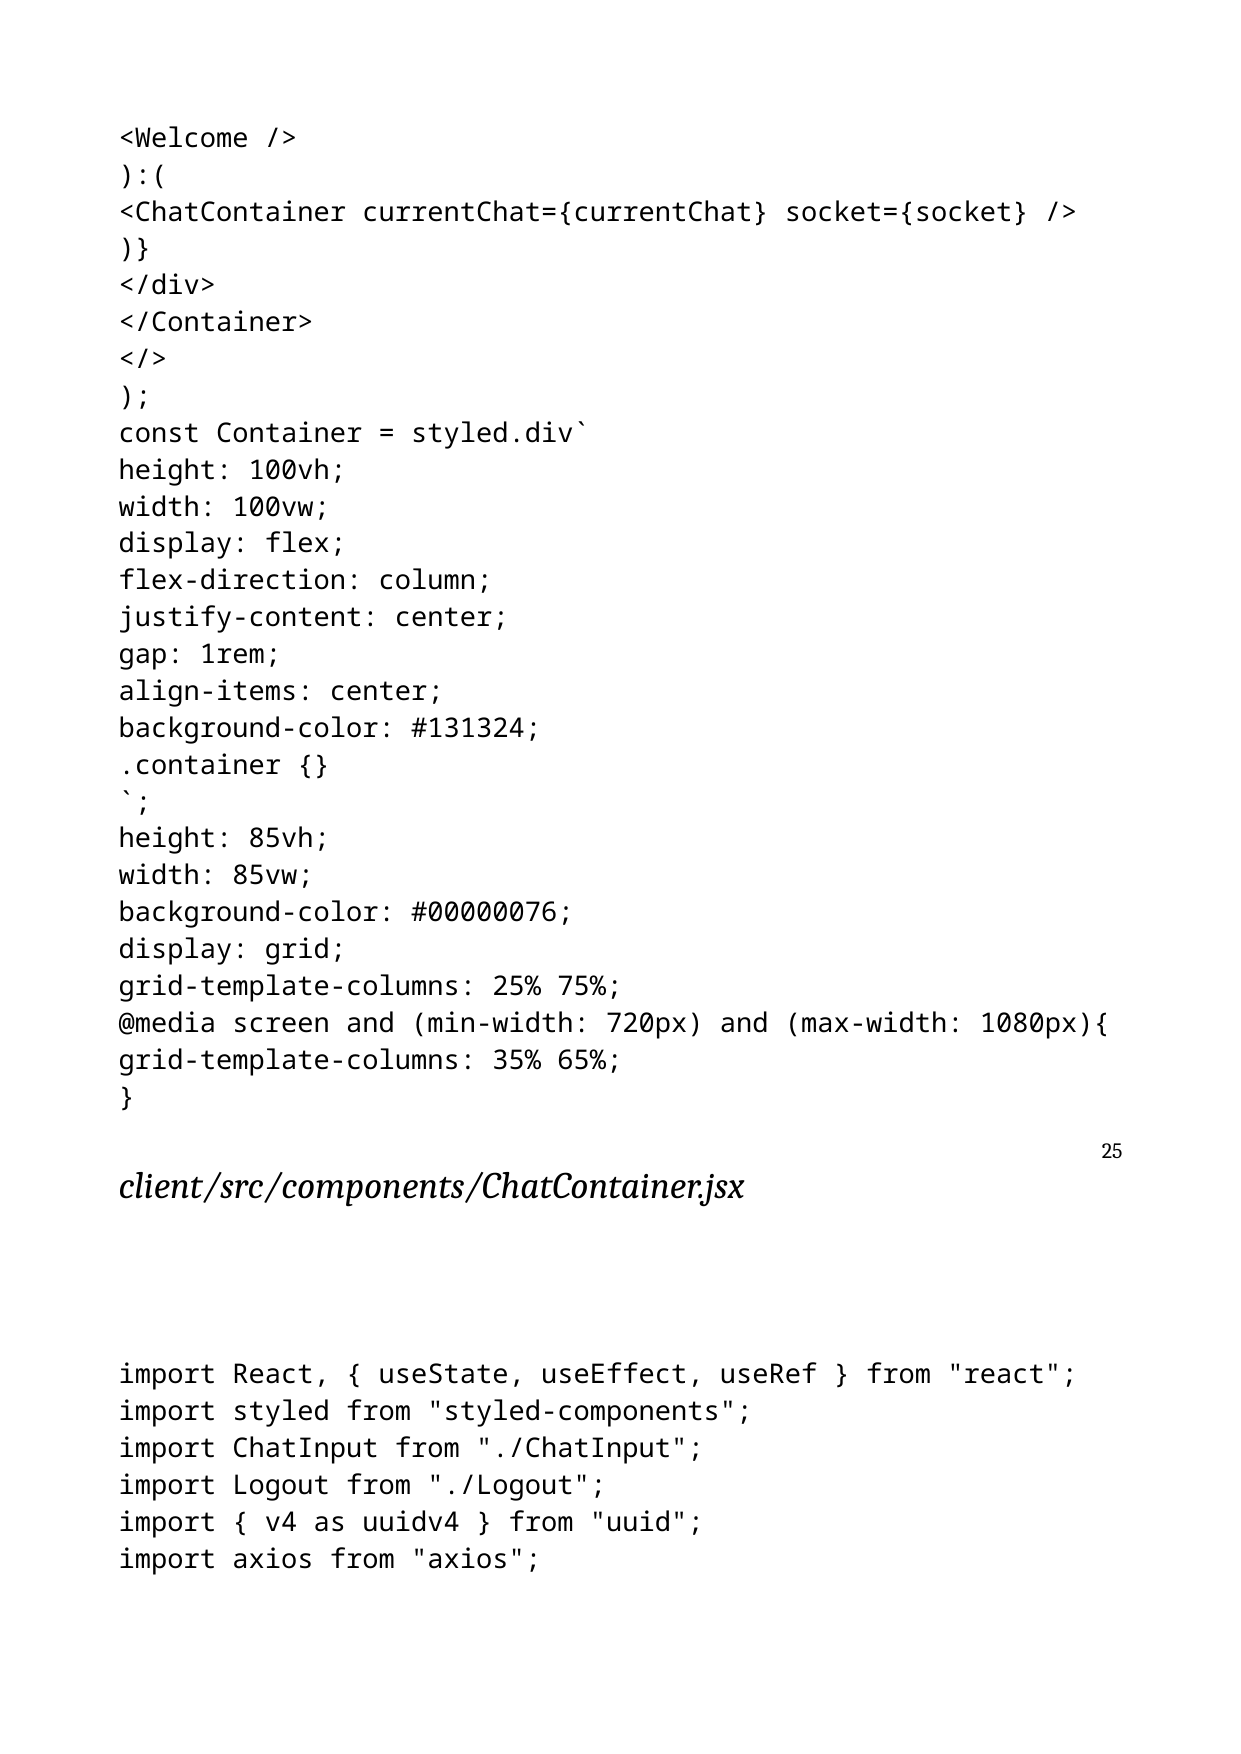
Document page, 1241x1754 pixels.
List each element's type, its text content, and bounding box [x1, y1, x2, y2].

text ); [118, 376, 1122, 413]
text `; [118, 782, 1122, 819]
text width: 100vw; [118, 487, 1122, 524]
text .container {} [118, 745, 1122, 782]
text background-color: #131324; [118, 708, 1122, 745]
text background-color: #00000076; [118, 893, 1122, 929]
text import React, { useState, useEffect, useRef } from "react"; [118, 1355, 1122, 1392]
text height: 85vh; [118, 819, 1122, 856]
text import ChatInput from "./ChatInput"; [118, 1429, 1122, 1466]
text import Logout from "./Logout"; [118, 1466, 1122, 1502]
text </Container> [118, 303, 1122, 339]
text </div> [118, 266, 1122, 303]
text height: 100vh; [118, 450, 1122, 487]
text @media screen and (min-width: 720px) and (max-width: 1080px){ [118, 1003, 1122, 1040]
text gap: 1rem; [118, 634, 1122, 671]
text grid-template-columns: 25% 75%; [118, 966, 1122, 1003]
text import { v4 as uuidv4 } from "uuid"; [118, 1502, 1122, 1539]
text width: 85vw; [118, 856, 1122, 893]
text grid-template-columns: 35% 65%; [118, 1040, 1122, 1077]
text <Welcome /> [118, 118, 1122, 155]
text )} [118, 229, 1122, 266]
text 25 [118, 1139, 1122, 1164]
text import axios from "axios"; [118, 1539, 1122, 1576]
text display: flex; [118, 524, 1122, 561]
text client/src/components/ChatContainer.jsx [118, 1164, 1122, 1207]
text ):( [118, 155, 1122, 192]
text const Container = styled.div` [118, 413, 1122, 450]
text align-items: center; [118, 671, 1122, 708]
text justify-content: center; [118, 598, 1122, 634]
text flex-direction: column; [118, 561, 1122, 598]
text </> [118, 339, 1122, 376]
text import styled from "styled-components"; [118, 1392, 1122, 1429]
text <ChatContainer currentChat={currentChat} socket={socket} /> [118, 192, 1122, 229]
text } [118, 1077, 1122, 1114]
text display: grid; [118, 929, 1122, 966]
